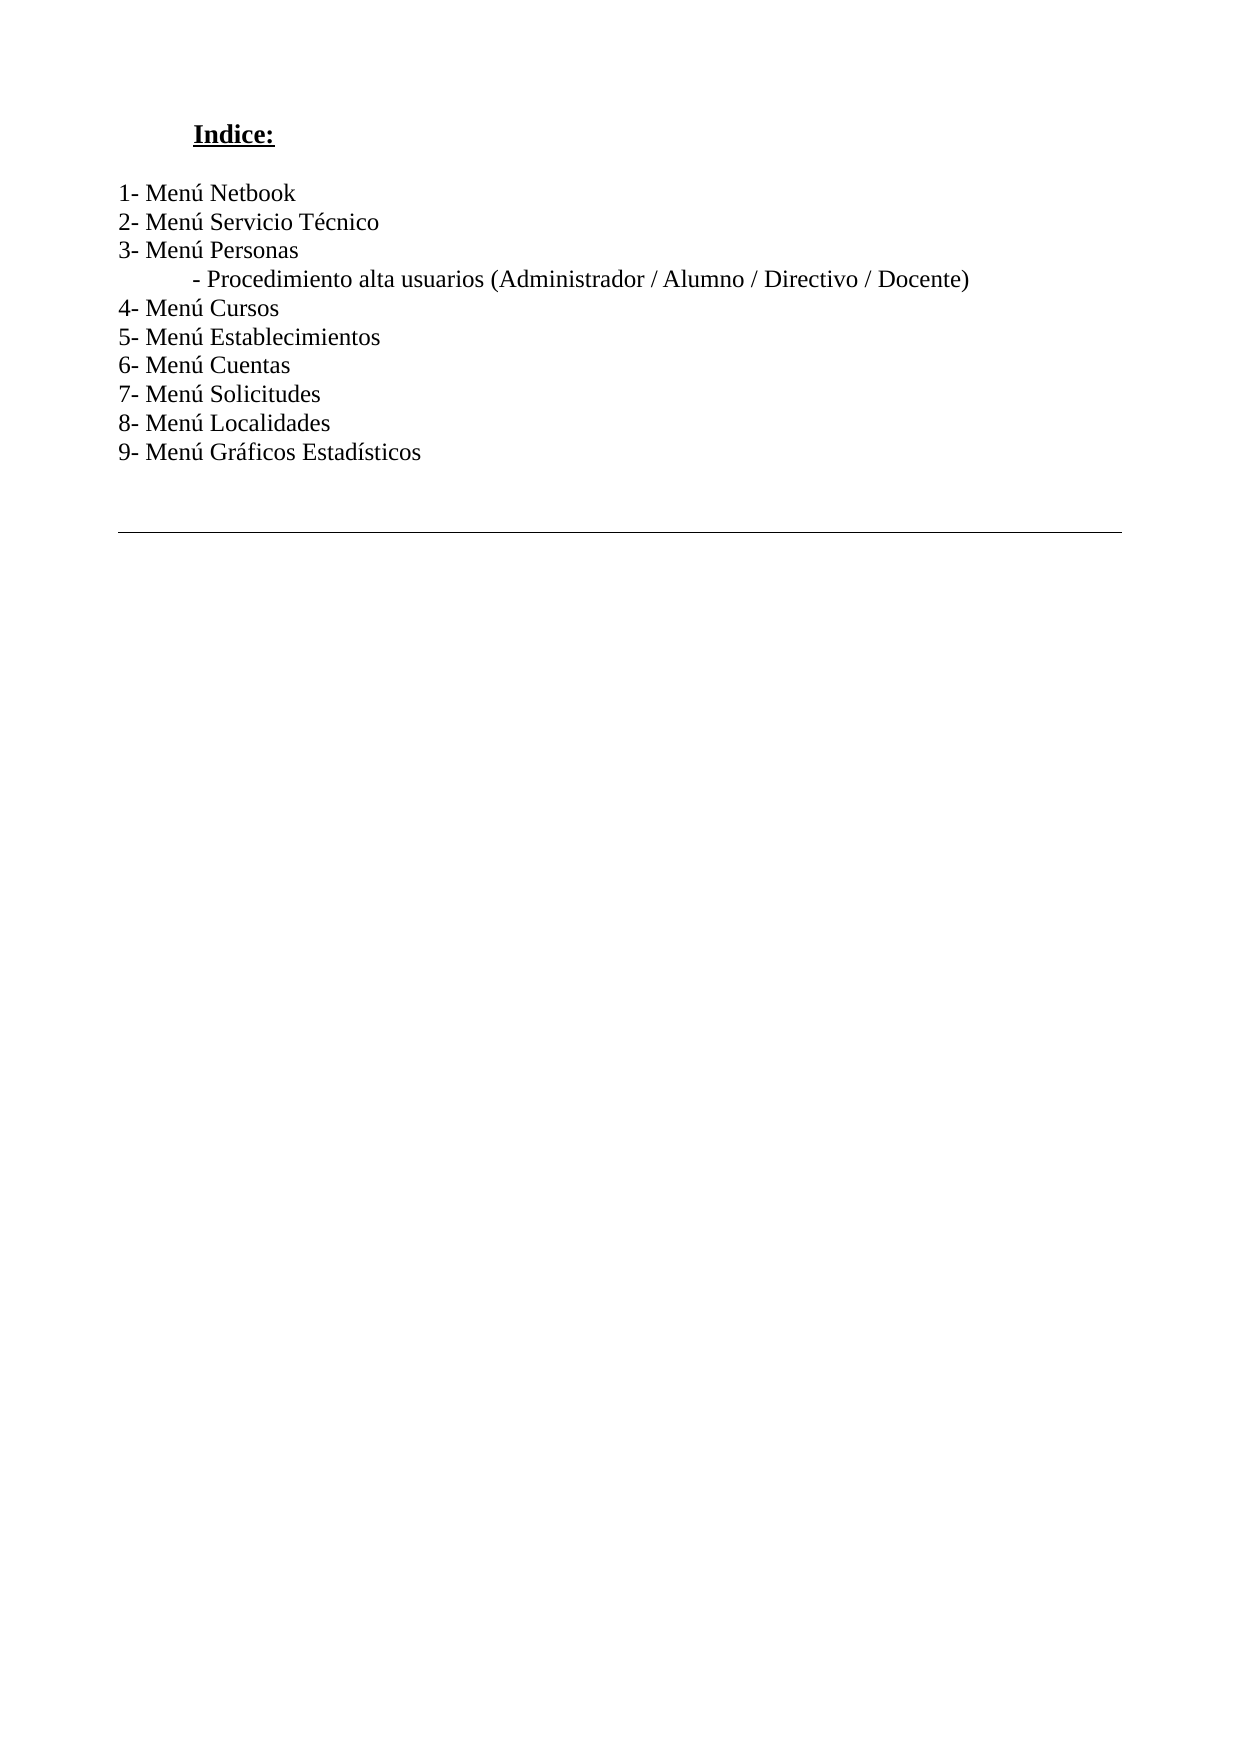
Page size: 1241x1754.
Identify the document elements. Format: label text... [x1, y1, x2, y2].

text 2- Menú Servicio Técnico [118, 207, 1122, 236]
text 4- Menú Cursos [118, 293, 1122, 322]
text 3- Menú Personas [118, 236, 1122, 264]
text 1- Menú Netbook [118, 178, 1122, 207]
text 6- Menú Cuentas [118, 351, 1122, 379]
text 7- Menú Solicitudes [118, 379, 1122, 408]
text 9- Menú Gráficos Estadísticos [118, 437, 1122, 466]
list Indice: [156, 118, 1122, 149]
text 8- Menú Localidades [118, 408, 1122, 437]
text 5- Menú Establecimientos [118, 322, 1122, 351]
text - Procedimiento alta usuarios (Administrador / Alumno / Directivo / Docente) [118, 264, 1122, 293]
